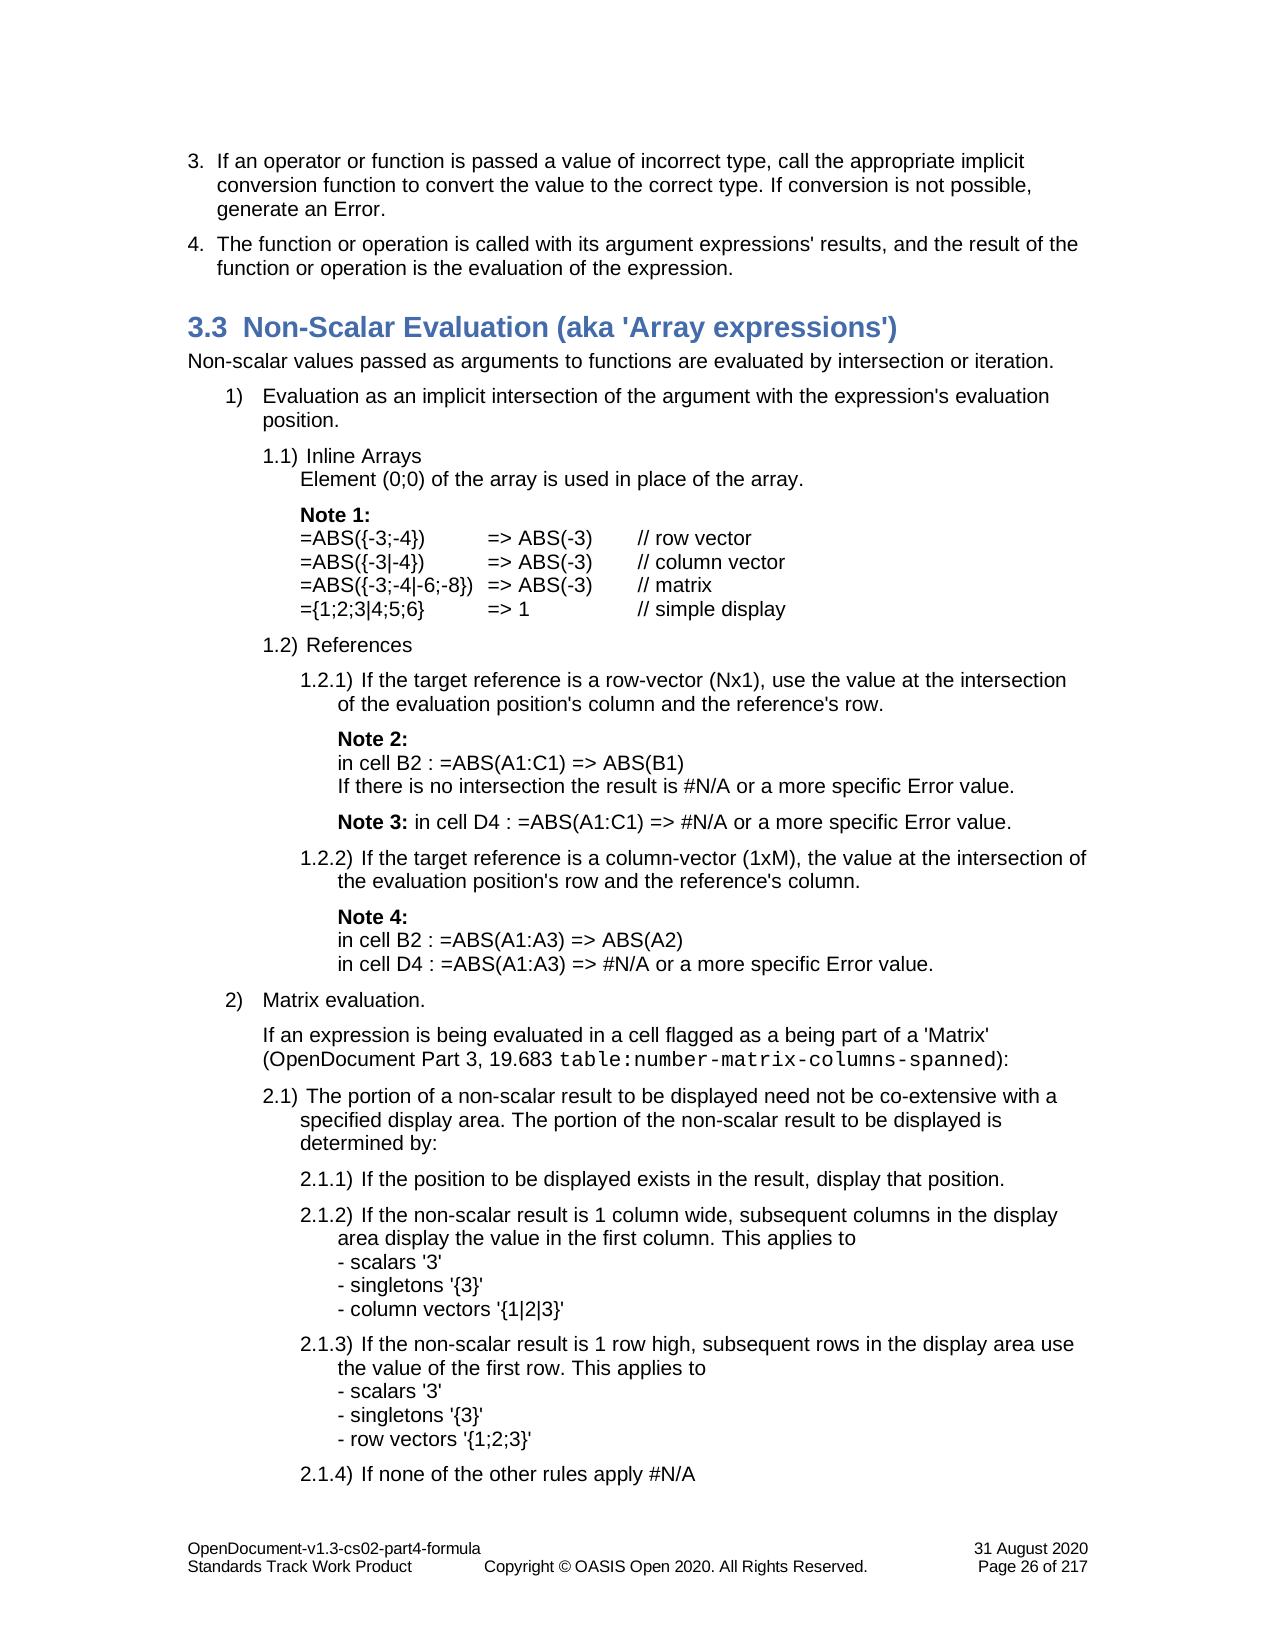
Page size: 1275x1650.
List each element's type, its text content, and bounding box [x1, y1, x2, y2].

list If the non-scalar result is 1 column wide, subsequent columns in the display area display the value in the first column. This applies to - scalars '3' - singletons '{3}' - column vectors '{1|2|3}' [300, 1203, 1088, 1321]
list If none of the other rules apply #N/A [300, 1463, 1088, 1486]
list If the position to be displayed exists in the result, display that position. [300, 1167, 1088, 1191]
list Note 3: in cell D4 : =ABS(A1:C1) => #N/A or a more specific Error value. [300, 811, 1088, 834]
list Note 2: in cell B2 : =ABS(A1:C1) => ABS(B1) If there is no intersection the result is #N/A or a more specific Error value. [300, 728, 1088, 798]
list If an operator or function is passed a value of incorrect type, call the appropriate implicit conversion function to convert the value to the correct type. If conversion is not possible, generate an Error. [187, 150, 1088, 221]
subtitle Non-Scalar Evaluation (aka 'Array expressions') [187, 311, 1088, 343]
list The portion of a non-scalar result to be displayed need not be co-extensive with a specified display area. The portion of the non-scalar result to be displayed is determined by: [262, 1085, 1088, 1155]
list The function or operation is called with its argument expressions' results, and the result of the function or operation is the evaluation of the expression. [187, 233, 1088, 280]
list If the target reference is a column-vector (1xM), the value at the intersection of the evaluation position's row and the reference's column. [300, 846, 1088, 893]
list Note 1: =ABS({-3;-4}) => ABS(-3) // row vector =ABS({-3|-4}) => ABS(-3) // column vector =ABS({-3;-4|-6;-8}) => ABS(-3) // matrix ={1;2;3|4;5;6} => 1 // simple display [262, 503, 1088, 621]
list Note 4: in cell B2 : =ABS(A1:A3) => ABS(A2) in cell D4 : =ABS(A1:A3) => #N/A or a more specific Error value. [300, 905, 1088, 976]
list Inline Arrays Element (0;0) of the array is used in place of the array. [262, 444, 1088, 491]
list If the target reference is a row-vector (Nx1), use the value at the intersection of the evaluation position's column and the reference's row. [300, 669, 1088, 716]
list References [262, 633, 1088, 657]
list If the non-scalar result is 1 row high, subsequent rows in the display area use the value of the first row. This applies to - scalars '3' - singletons '{3}' - row vectors '{1;2;3}' [300, 1333, 1088, 1451]
list If an expression is being evaluated in a cell flagged as a being part of a 'Matrix' (OpenDocument Part 3, 19.683 table:number-matrix-columns-spanned): [225, 1024, 1088, 1073]
list Evaluation as an implicit intersection of the argument with the expression's evaluation position. [225, 385, 1088, 432]
text Non-scalar values passed as arguments to functions are evaluated by intersection or iteration. [187, 349, 1088, 373]
list Matrix evaluation. [225, 988, 1088, 1012]
